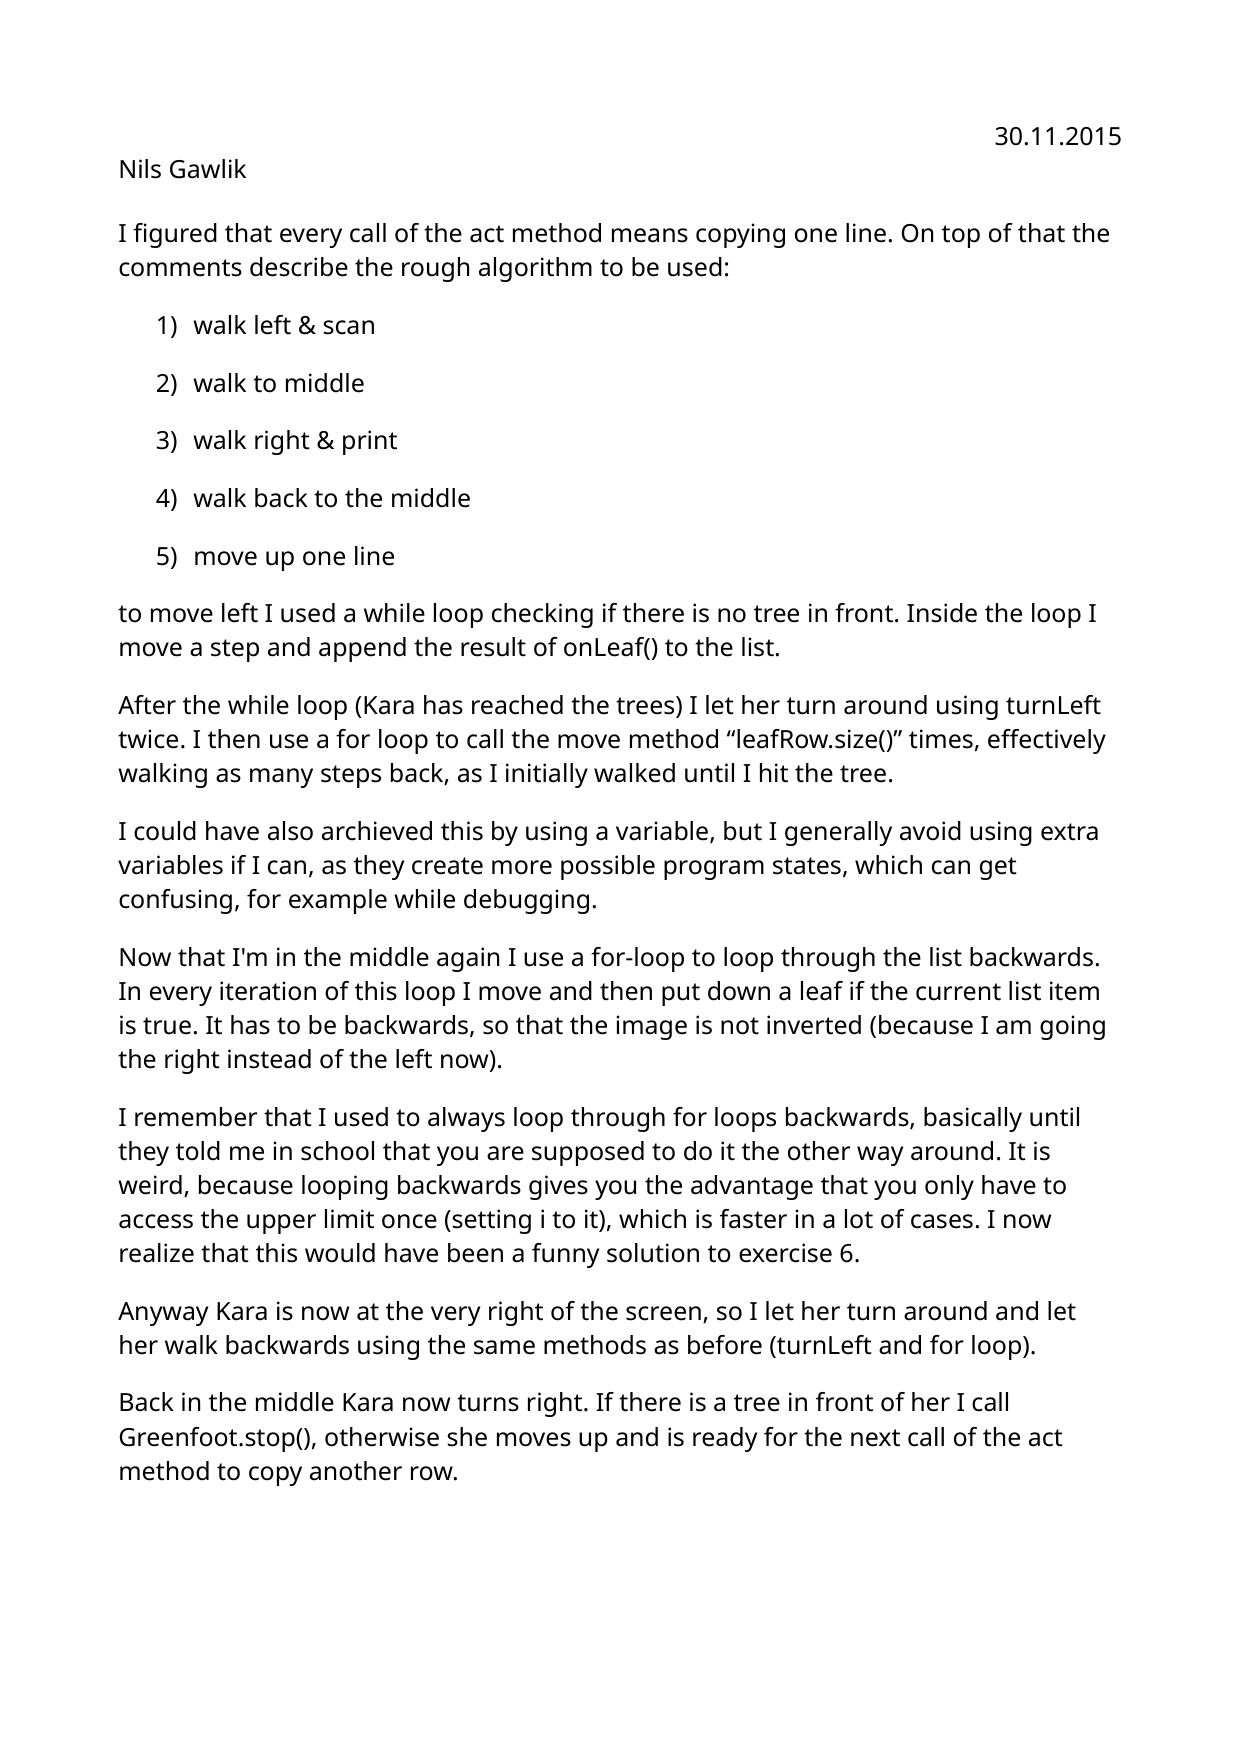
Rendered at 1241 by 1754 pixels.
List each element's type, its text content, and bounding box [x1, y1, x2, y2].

list walk right & print [156, 423, 1122, 457]
text I remember that I used to always loop through for loops backwards, basically until they told me in school that you are supposed to do it the other way around. It is weird, because looping backwards gives you the advantage that you only have to access the upper limit once (setting i to it), which is faster in a lot of cases. I now realize that this would have been a funny solution to exercise 6. [118, 1099, 1122, 1270]
text Now that I'm in the middle again I use a for-loop to loop through the list backwards. In every iteration of this loop I move and then put down a leaf if the current list item is true. It has to be backwards, so that the image is not inverted (because I am going the right instead of the left now). [118, 939, 1122, 1076]
text Back in the middle Kara now turns right. If there is a tree in front of her I call Greenfoot.stop(), otherwise she moves up and is ready for the next call of the act method to copy another row. [118, 1385, 1122, 1487]
text to move left I used a while loop checking if there is no tree in front. Inside the loop I move a step and append the result of onLeaf() to the list. [118, 596, 1122, 664]
list walk back to the middle [156, 481, 1122, 515]
list walk left & scan [156, 307, 1122, 342]
text I could have also archieved this by using a variable, but I generally avoid using extra variables if I can, as they create more possible program states, which can get confusing, for example while debugging. [118, 814, 1122, 916]
list walk to middle [156, 365, 1122, 399]
text After the while loop (Kara has reached the trees) I let her turn around using turnLeft twice. I then use a for loop to call the move method “leafRow.size()” times, effectively walking as many steps back, as I initially walked until I hit the tree. [118, 688, 1122, 790]
text I figured that every call of the act method means copying one line. On top of that the comments describe the rough algorithm to be used: [118, 216, 1122, 284]
text Anyway Kara is now at the very right of the screen, so I let her turn around and let her walk backwards using the same methods as before (turnLeft and for loop). [118, 1293, 1122, 1361]
list move up one line [156, 538, 1122, 572]
